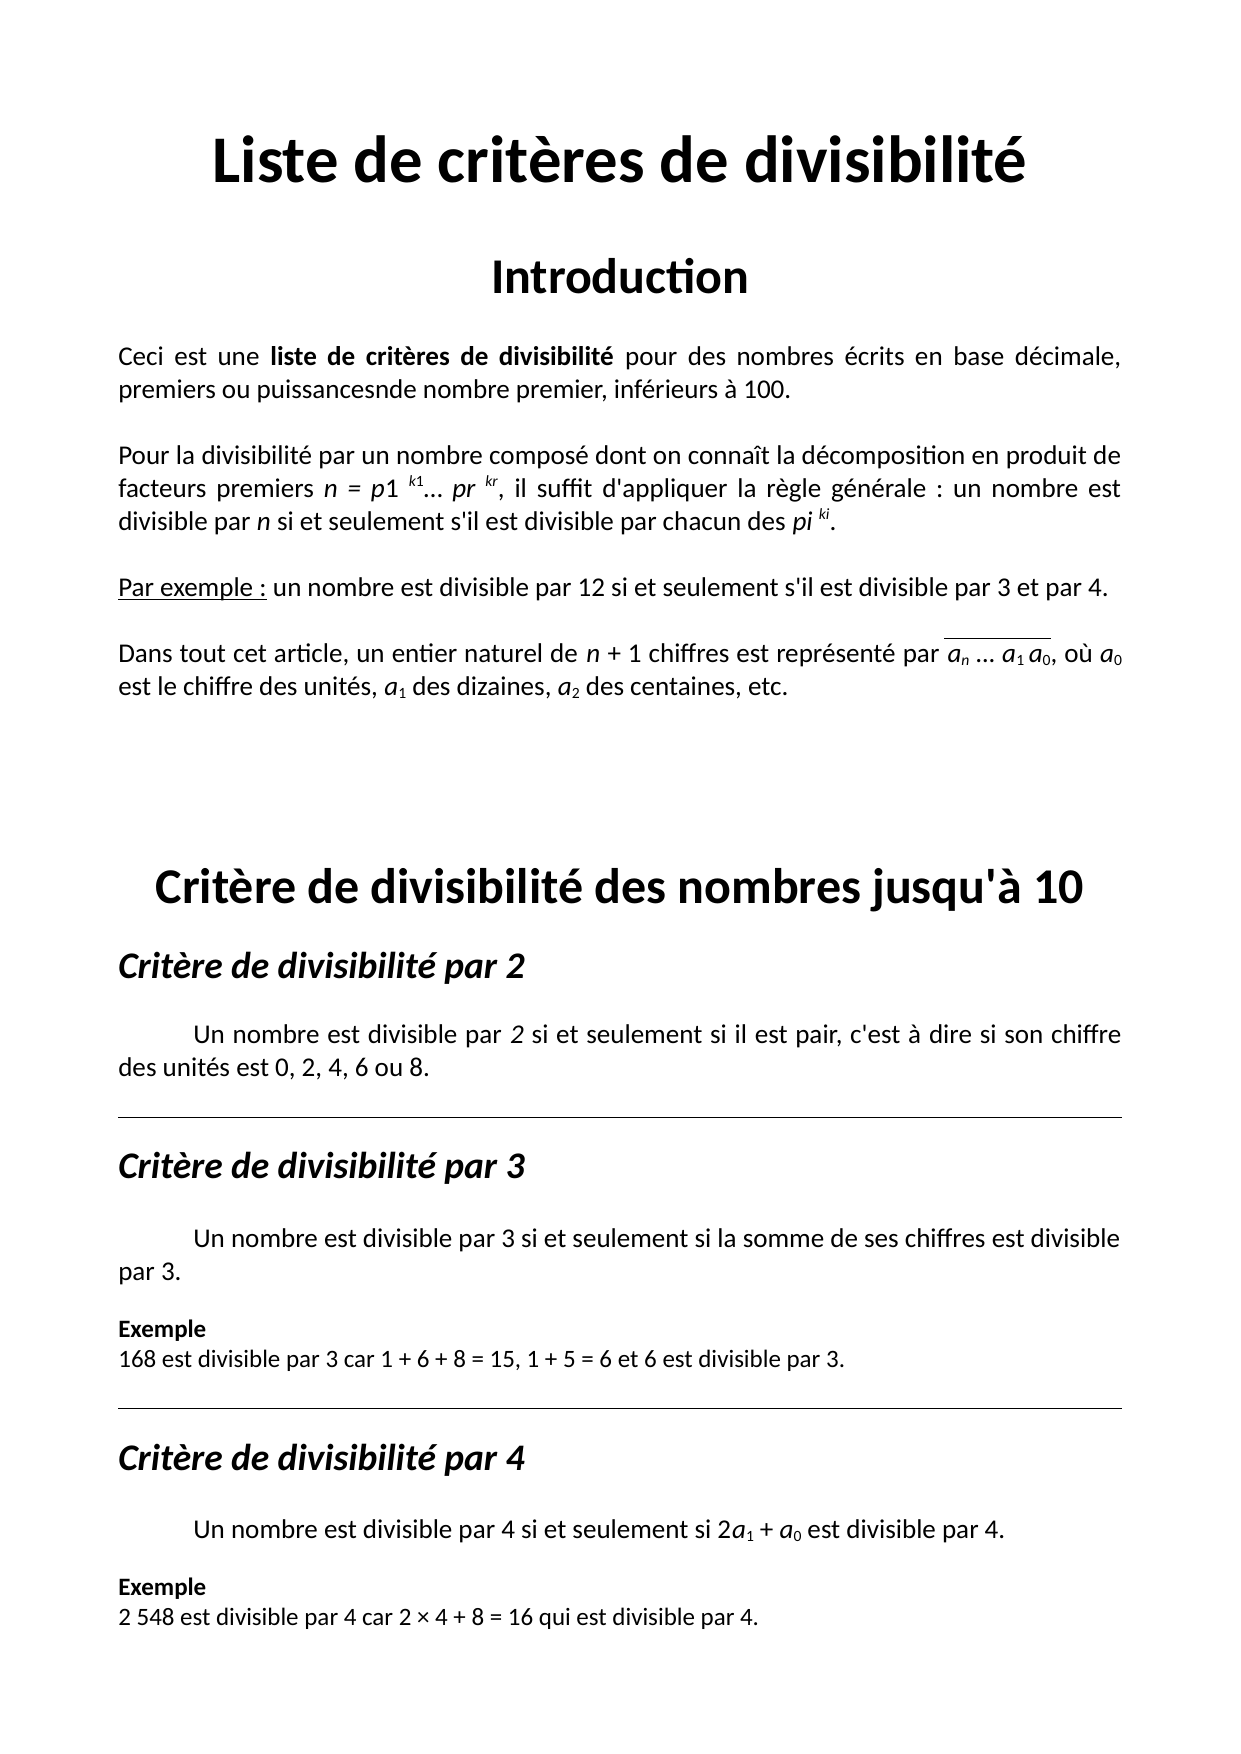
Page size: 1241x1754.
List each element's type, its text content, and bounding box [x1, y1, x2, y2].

text Critère de divisibilité par 3 [118, 1142, 1122, 1188]
text Par exemple : un nombre est divisible par 12 si et seulement s'il est divisible par 3 et par 4. [118, 571, 1122, 603]
text Ceci est une liste de critères de divisibilité pour des nombres écrits en base décimale, premiers ou puissancesnde nombre premier, inférieurs à 100. [118, 339, 1122, 405]
text Dans tout cet article, un entier naturel de n + 1 chiffres est représenté par an … a1 a0, où a0 est le chiffre des unités, a1 des dizaines, a2 des centaines, etc. [118, 637, 1122, 703]
text Critère de divisibilité des nombres jusqu'à 10 [118, 855, 1122, 916]
text 168 est divisible par 3 car 1 + 6 + 8 = 15, 1 + 5 = 6 et 6 est divisible par 3. [118, 1343, 1122, 1374]
text Liste de critères de divisibilité [118, 118, 1122, 199]
text Critère de divisibilité par 2 [118, 942, 1122, 987]
text Critère de divisibilité par 4 [118, 1433, 1122, 1479]
text Exemple [118, 1571, 1122, 1601]
text Introduction [118, 245, 1122, 306]
text Pour la divisibilité par un nombre composé dont on connaît la décomposition en produit de facteurs premiers n = p1 k1… pr kr, il suffit d'appliquer la règle générale : un nombre est divisible par n si et seulement s'il est divisible par chacun des pi ki. [118, 438, 1122, 537]
text Un nombre est divisible par 2 si et seulement si il est pair, c'est à dire si son chiffre des unités est 0, 2, 4, 6 ou 8. [118, 1017, 1122, 1083]
text 2 548 est divisible par 4 car 2 × 4 + 8 = 16 qui est divisible par 4. [118, 1601, 1122, 1632]
text Un nombre est divisible par 4 si et seulement si 2a1 + a0 est divisible par 4. [118, 1512, 1122, 1545]
text Un nombre est divisible par 3 si et seulement si la somme de ses chiffres est divisible par 3. [118, 1221, 1122, 1287]
text Exemple [118, 1313, 1122, 1343]
